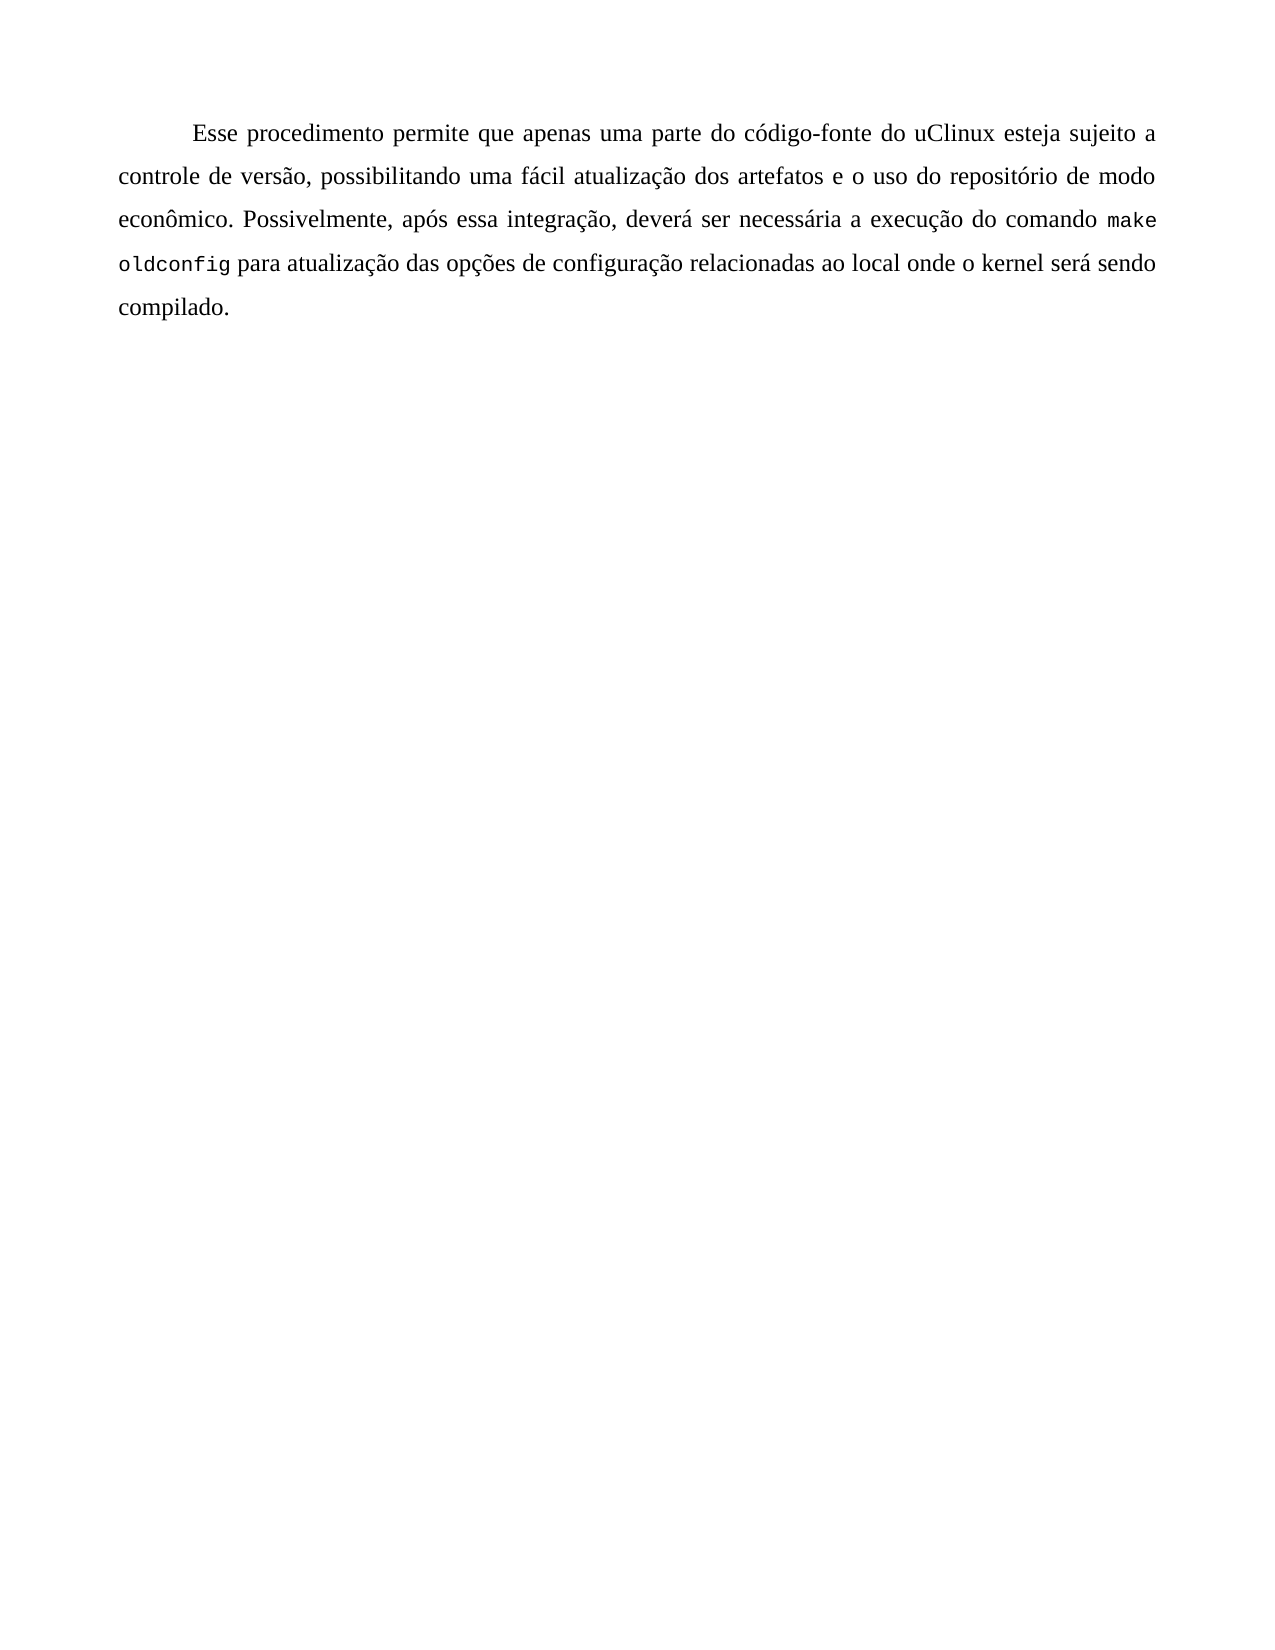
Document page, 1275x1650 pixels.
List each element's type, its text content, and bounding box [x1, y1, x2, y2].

text Esse procedimento permite que apenas uma parte do código-fonte do uClinux esteja sujeito a controle de versão, possibilitando uma fácil atualização dos artefatos e o uso do repositório de modo econômico. Possivelmente, após essa integração, deverá ser necessária a execução do comando make oldconfig para atualização das opções de configuração relacionadas ao local onde o kernel será sendo compilado. [118, 118, 1157, 321]
